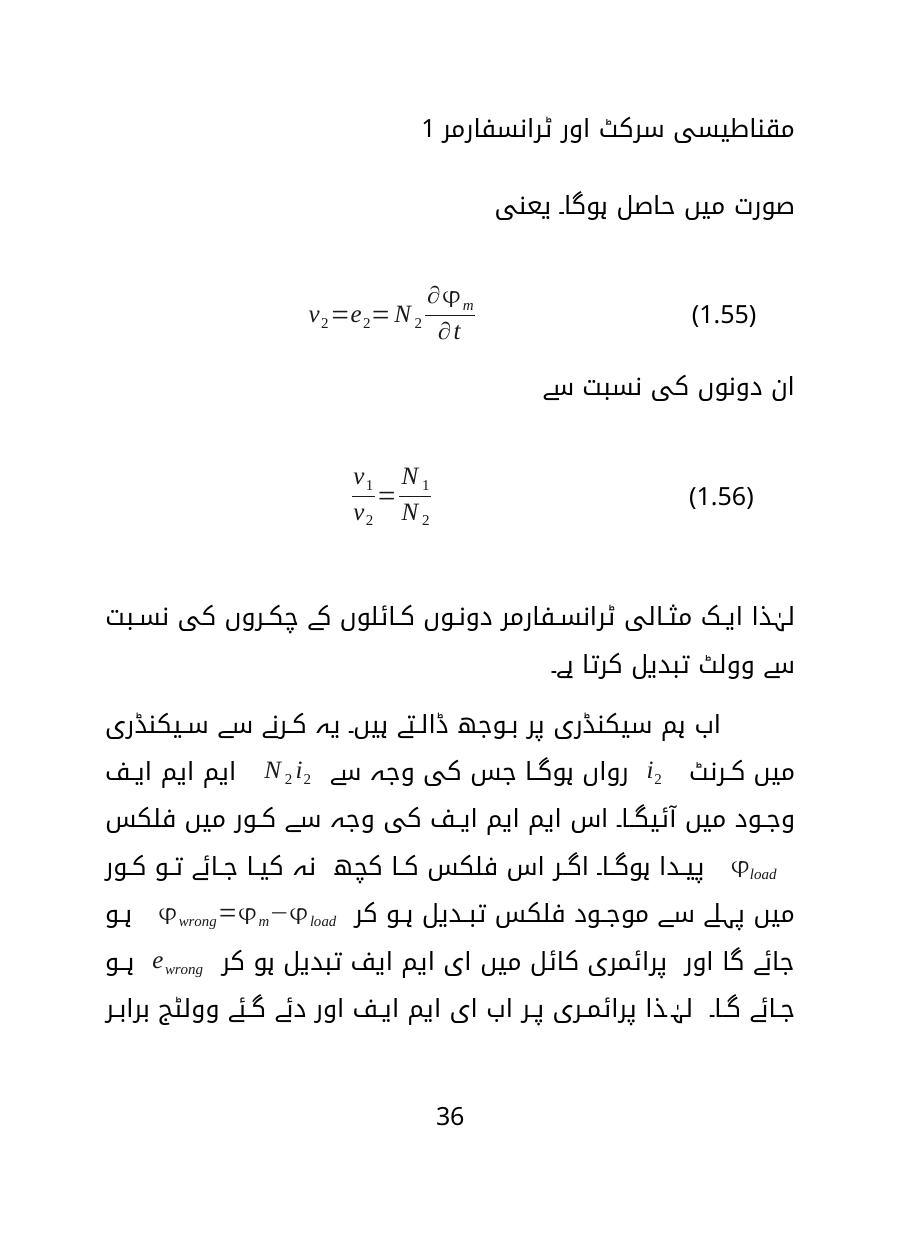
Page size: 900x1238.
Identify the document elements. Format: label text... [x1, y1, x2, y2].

text لہٰذا ایک مثالی ٹرانسفارمر دونوں کائلوں کے چکروں کی نسبت سے وولٹ تبدیل کرتا ہے۔ [105, 594, 795, 688]
table_header [105, 457, 683, 547]
table_header [105, 276, 686, 363]
table_header (1.56) [683, 457, 795, 547]
text یہ فلکس دوسرے کائل سے بھی گزرے گا اور اس میں ای ایم ایف کو جنم دے گا جو سیکنڈری کے سروں پر وولٹ کے صورت میں حاصل ہوگا۔ یعنی [105, 182, 795, 230]
text اب ہم سیکنڈری پر بوجھ ڈالتے ہیں۔ یہ کرنے سے سیکنڈری میں کرنٹ رواں ہوگا جس کی وجہ سے ایم ایم ایف وجود میں آئیگا۔ اس ایم ایم ایف کی وجہ سے کور میں فلکس پیدا ہوگا۔ اگر اس فلکس کا کچھ نہ کیا جائے تو کور میں پہلے سے موجود فلکس تبدیل ہو کر ہو جائے گا اور پرائمری کائل میں ای ایم ایف تبدیل ہو کرہو جائے گا۔ لہٰذا پرائمری پر اب ای ایم ایف اور دئے گئے وولٹج برابر نہیں ہونگے جو کے ناممکن ہے۔ لہٰذا اس فلکسکے اثر کو ختم کرنے کیلئے پرائمری کائل میں کرنٹنمودار ہوجائے گا جو اس ایم ایم ایف یعنی کے اثر کو ختم کر دے گا۔ [105, 701, 795, 1033]
table_header (1.55) [686, 276, 795, 363]
text ان دونوں کی نسبت سے [105, 363, 795, 410]
